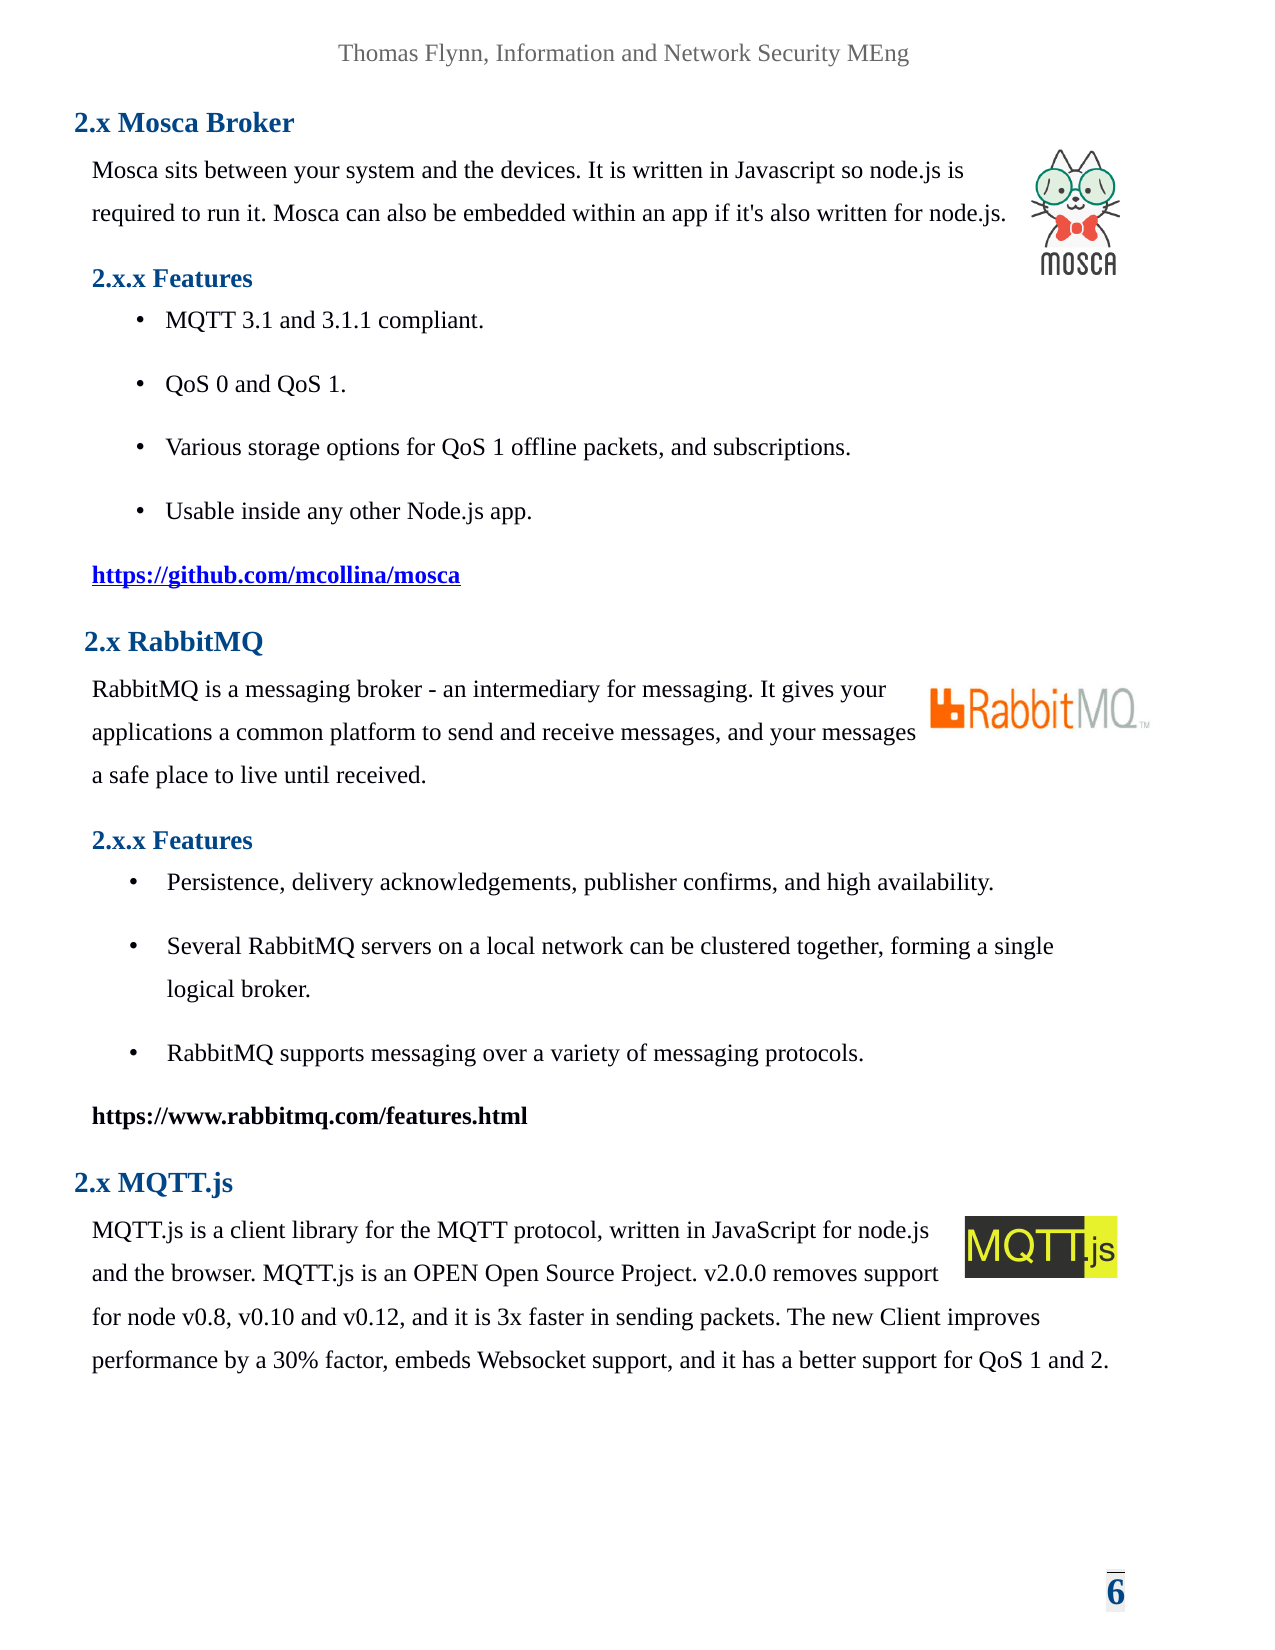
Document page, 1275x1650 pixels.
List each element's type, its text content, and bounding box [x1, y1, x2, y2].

picture [964, 1216, 1118, 1278]
text RabbitMQ is a messaging broker - an intermediary for messaging. It gives your applications a common platform to send and receive messages, and your messages a safe place to live until received. [92, 674, 1125, 789]
list Persistence, delivery acknowledgements, publisher confirms, and high availability. [129, 867, 1125, 896]
subtitle 2.x RabbitMQ [81, 624, 1125, 657]
text https://www.rabbitmq.com/features.html [92, 1101, 1125, 1130]
text https://github.com/mcollina/mosca [92, 560, 1125, 589]
picture [925, 676, 1157, 737]
list QoS 0 and QoS 1. [136, 369, 1125, 397]
list RabbitMQ supports messaging over a variety of messaging protocols. [129, 1038, 1125, 1066]
subtitle 2.x Mosca Broker [74, 105, 1125, 138]
subtitle 2.x.x Features [92, 262, 1125, 293]
list Various storage options for QoS 1 offline packets, and subscriptions. [136, 432, 1125, 461]
picture [1027, 144, 1126, 281]
subtitle 2.x MQTT.js [74, 1165, 1125, 1199]
subtitle 2.x.x Features [92, 824, 1125, 855]
list MQTT 3.1 and 3.1.1 compliant. [136, 305, 1125, 334]
text Mosca sits between your system and the devices. It is written in Javascript so node.js is required to run it. Mosca can also be embedded within an app if it's also written for node.js. [92, 155, 1027, 227]
text MQTT.js is a client library for the MQTT protocol, written in JavaScript for node.js and the browser. MQTT.js is an OPEN Open Source Project. v2.0.0 removes support for node v0.8, v0.10 and v0.12, and it is 3x faster in sending packets. The new Client improves performance by a 30% factor, embeds Websocket support, and it has a better support for QoS 1 and 2. [92, 1215, 1125, 1373]
list Several RabbitMQ servers on a local network can be clustered together, forming a single logical broker. [129, 931, 1125, 1003]
list Usable inside any other Node.js app. [136, 496, 1125, 525]
